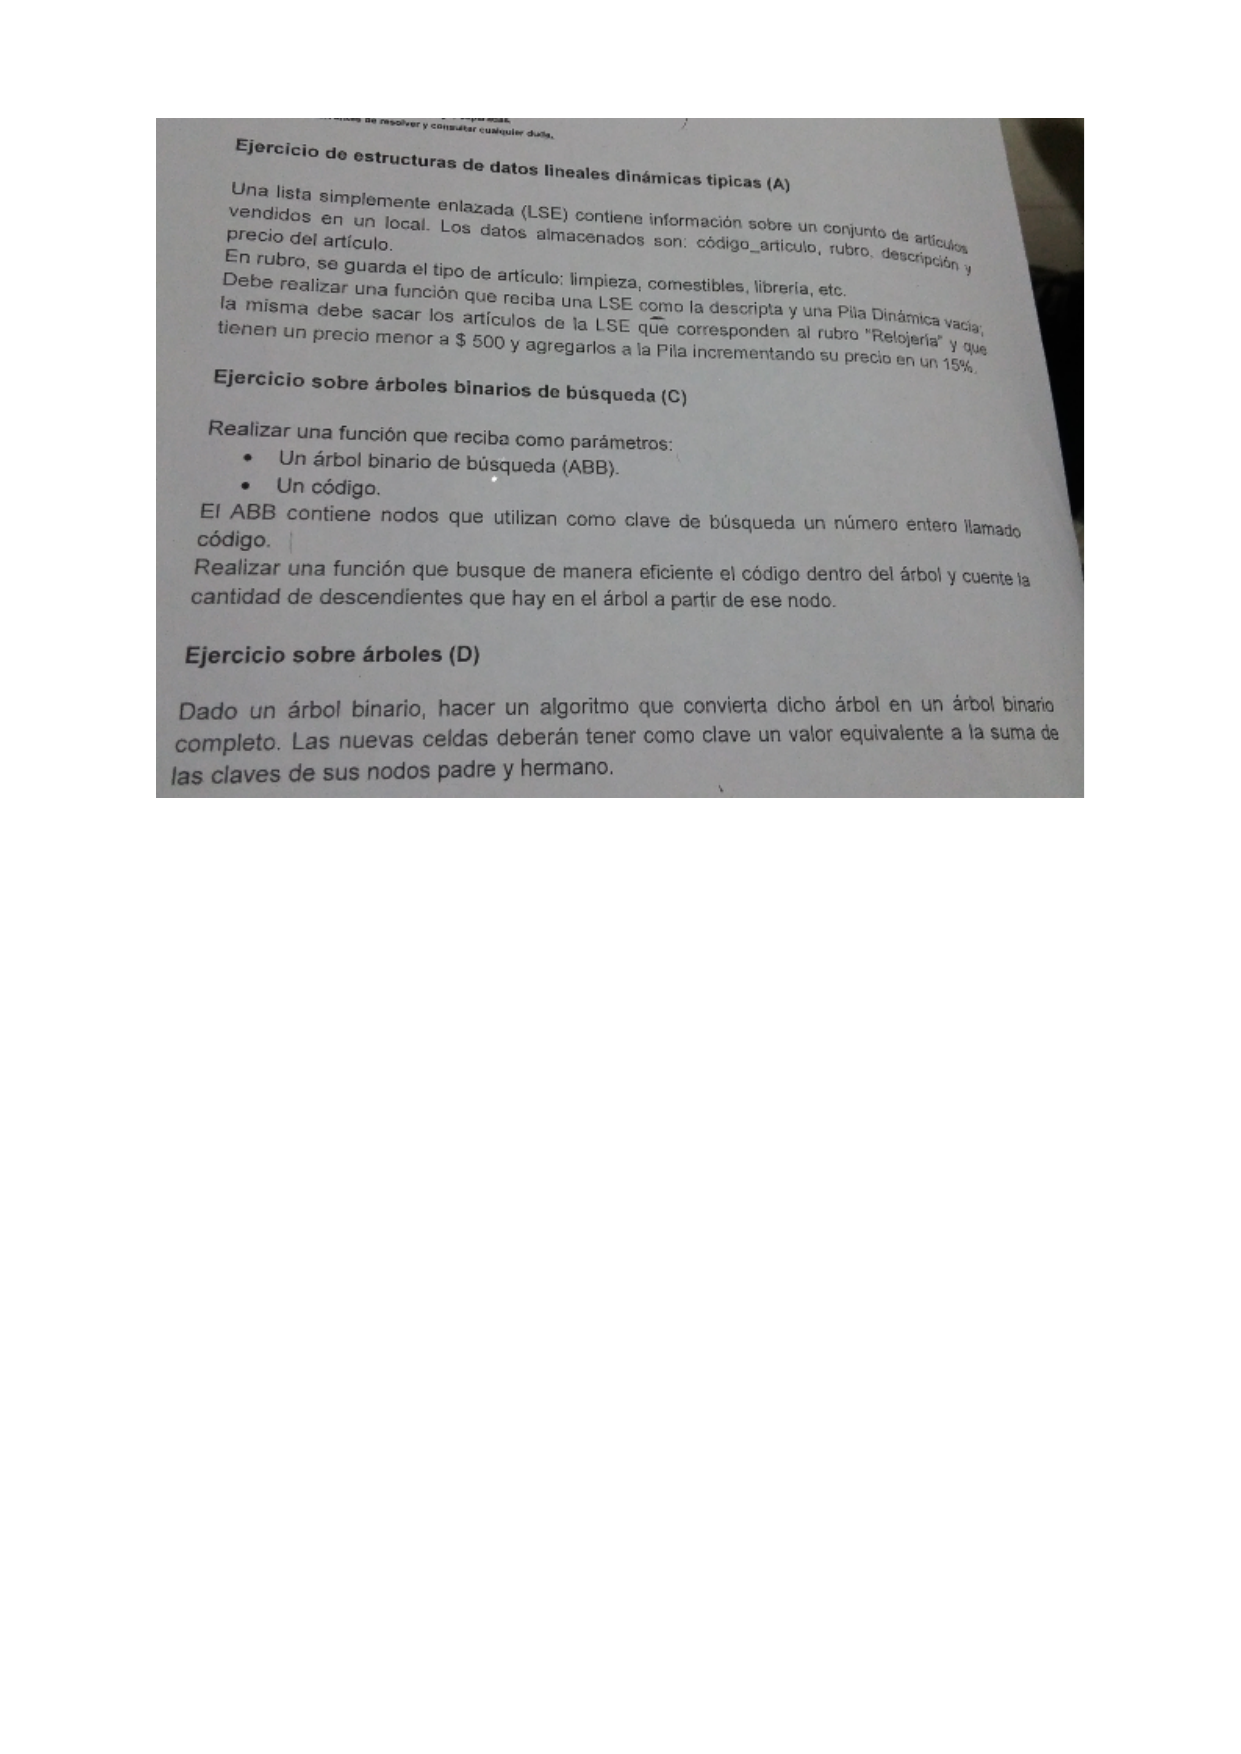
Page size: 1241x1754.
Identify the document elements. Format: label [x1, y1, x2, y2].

picture [156, 118, 1085, 798]
